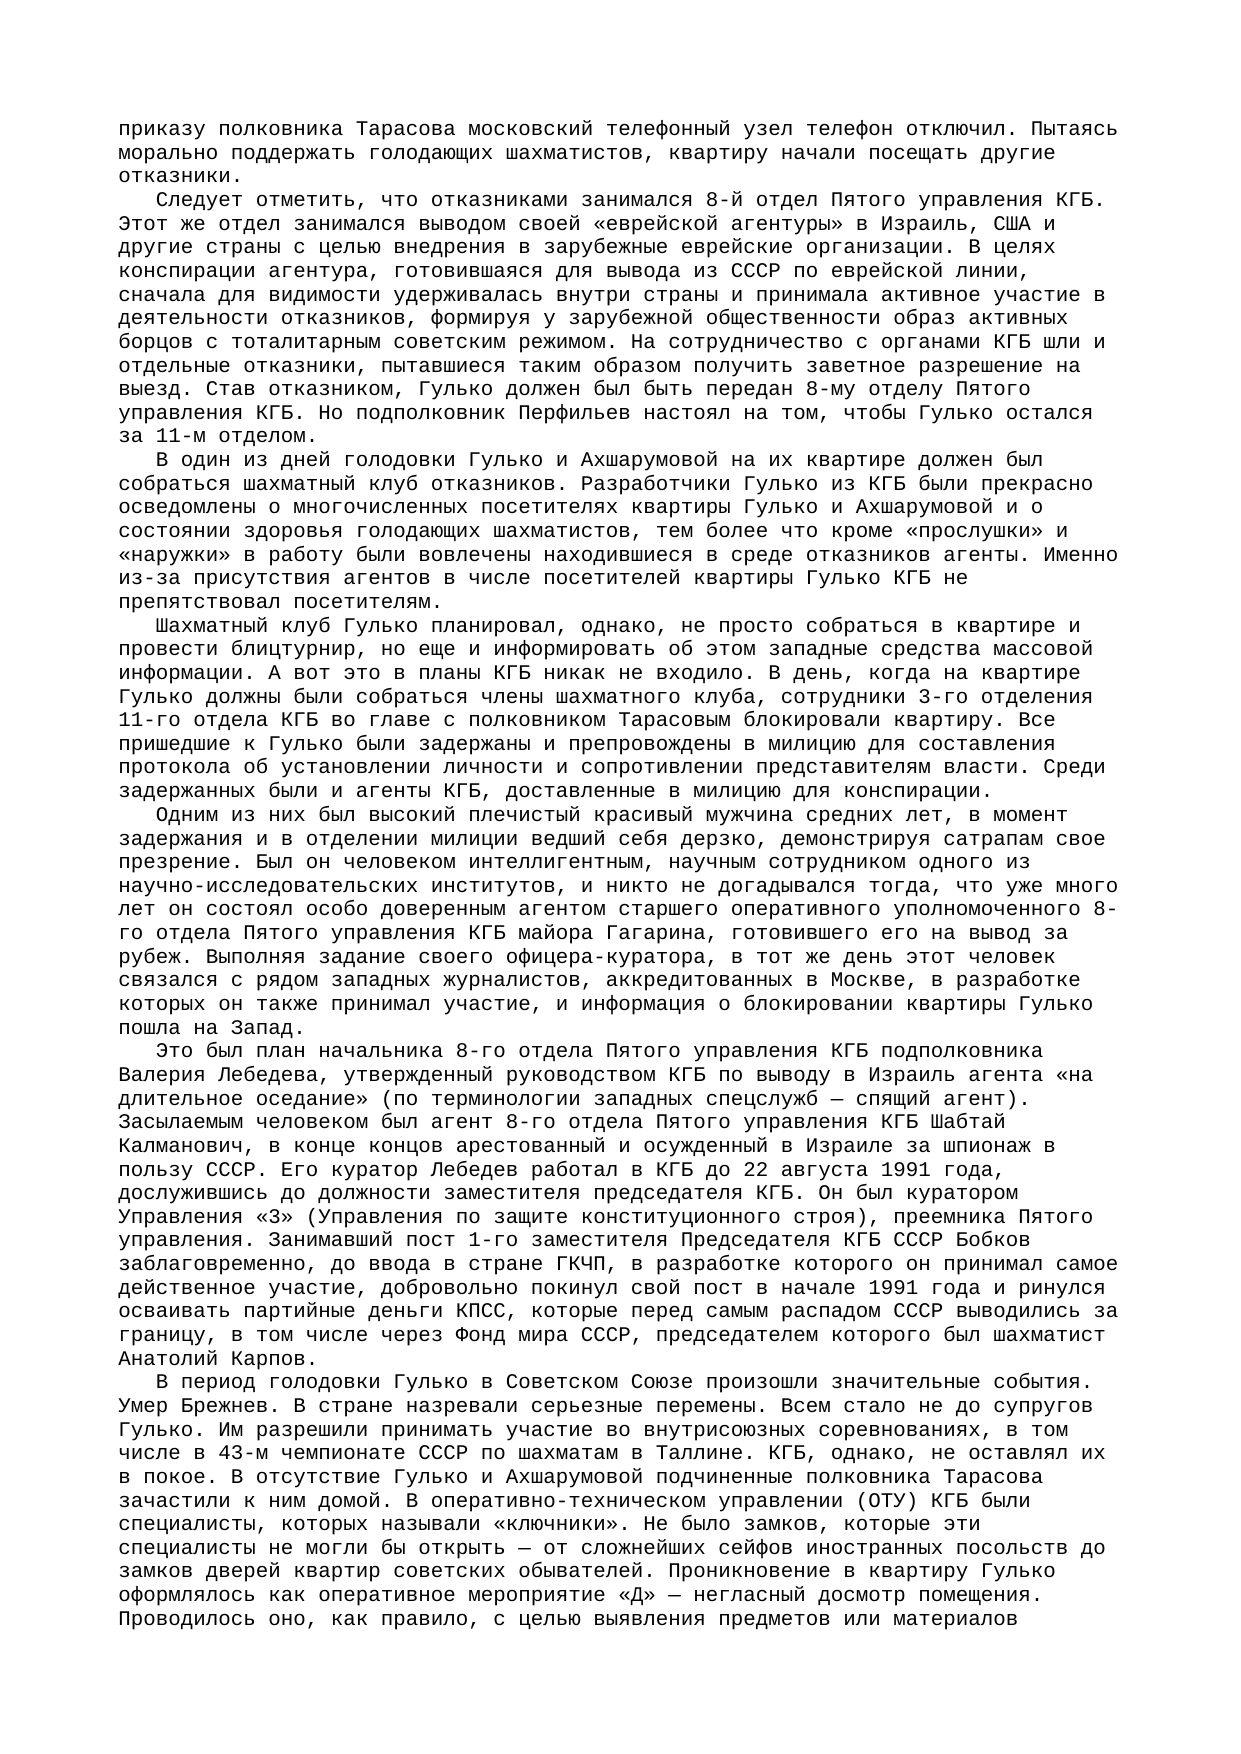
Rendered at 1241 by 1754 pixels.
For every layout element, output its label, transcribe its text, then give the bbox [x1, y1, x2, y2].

text В один из дней голодовки Гулько и Ахшарумовой на их квартире должен был собраться шахматный клуб отказников. Разработчики Гулько из КГБ были прекрасно осведомлены о многочисленных посетителях квартиры Гулько и Ахшарумовой и о состоянии здоровья голодающих шахматистов, тем более что кроме «прослушки» и «наружки» в работу были вовлечены находившиеся в среде отказников агенты. Именно из-за присутствия агентов в числе посетителей квартиры Гулько КГБ не препятствовал посетителям. [118, 449, 1122, 615]
text приказу полковника Тарасова московский телефонный узел телефон отключил. Пытаясь морально поддержать голодающих шахматистов, квартиру начали посещать другие отказники. [118, 118, 1122, 189]
text В период голодовки Гулько в Советском Союзе произошли значительные события. Умер Брежнев. В стране назревали серьезные перемены. Всем стало не до супругов Гулько. Им разрешили принимать участие во внутрисоюзных соревнованиях, в том числе в 43-м чемпионате СССР по шахматам в Таллине. КГБ, однако, не оставлял их в покое. В отсутствие Гулько и Ахшарумовой подчиненные полковника Тарасова зачастили к ним домой. В оперативно-техническом управлении (ОТУ) КГБ были специалисты, которых называли «ключники». Не было замков, которые эти специалисты не могли бы открыть — от сложнейших сейфов иностранных посольств до замков дверей квартир советских обывателей. Проникновение в квартиру Гулько оформлялось как оперативное мероприятие «Д» — негласный досмотр помещения. Проводилось оно, как правило, с целью выявления предметов или материалов [118, 1371, 1122, 1631]
text Шахматный клуб Гулько планировал, однако, не просто собраться в квартире и провести блицтурнир, но еще и информировать об этом западные средства массовой информации. А вот это в планы КГБ никак не входило. В день, когда на квартире Гулько должны были собраться члены шахматного клуба, сотрудники 3-го отделения 11-го отдела КГБ во главе с полковником Тарасовым блокировали квартиру. Все пришедшие к Гулько были задержаны и препровождены в милицию для составления протокола об установлении личности и сопротивлении представителям власти. Среди задержанных были и агенты КГБ, доставленные в милицию для конспирации. [118, 615, 1122, 804]
text Это был план начальника 8-го отдела Пятого управления КГБ подполковника Валерия Лебедева, утвержденный руководством КГБ по выводу в Израиль агента «на длительное оседание» (по терминологии западных спецслужб — спящий агент). Засылаемым человеком был агент 8-го отдела Пятого управления КГБ Шабтай Калманович, в конце концов арестованный и осужденный в Израиле за шпионаж в пользу СССР. Его куратор Лебедев работал в КГБ до 22 августа 1991 года, дослужившись до должности заместителя председателя КГБ. Он был куратором Управления «3» (Управления по защите конституционного строя), преемника Пятого управления. Занимавший пост 1-го заместителя Председателя КГБ СССР Бобков заблаговременно, до ввода в стране ГКЧП, в разработке которого он принимал самое действенное участие, добровольно покинул свой пост в начале 1991 года и ринулся осваивать партийные деньги КПСС, которые перед самым распадом СССР выводились за границу, в том числе через Фонд мира СССР, председателем которого был шахматист Анатолий Карпов. [118, 1040, 1122, 1371]
text Следует отметить, что отказниками занимался 8-й отдел Пятого управления КГБ. Этот же отдел занимался выводом своей «еврейской агентуры» в Израиль, США и другие страны с целью внедрения в зарубежные еврейские организации. В целях конспирации агентура, готовившаяся для вывода из СССР по еврейской линии, сначала для видимости удерживалась внутри страны и принимала активное участие в деятельности отказников, формируя у зарубежной общественности образ активных борцов с тоталитарным советским режимом. На сотрудничество с органами КГБ шли и отдельные отказники, пытавшиеся таким образом получить заветное разрешение на выезд. Став отказником, Гулько должен был быть передан 8-му отделу Пятого управления КГБ. Но подполковник Перфильев настоял на том, чтобы Гулько остался за 11-м отделом. [118, 189, 1122, 449]
text Одним из них был высокий плечистый красивый мужчина средних лет, в момент задержания и в отделении милиции ведший себя дерзко, демонстрируя сатрапам свое презрение. Был он человеком интеллигентным, научным сотрудником одного из научно-исследовательских институтов, и никто не догадывался тогда, что уже много лет он состоял особо доверенным агентом старшего оперативного уполномоченного 8-го отдела Пятого управления КГБ майора Гагарина, готовившего его на вывод за рубеж. Выполняя задание своего офицера-куратора, в тот же день этот человек связался с рядом западных журналистов, аккредитованных в Москве, в разработке которых он также принимал участие, и информация о блокировании квартиры Гулько пошла на Запад. [118, 804, 1122, 1040]
